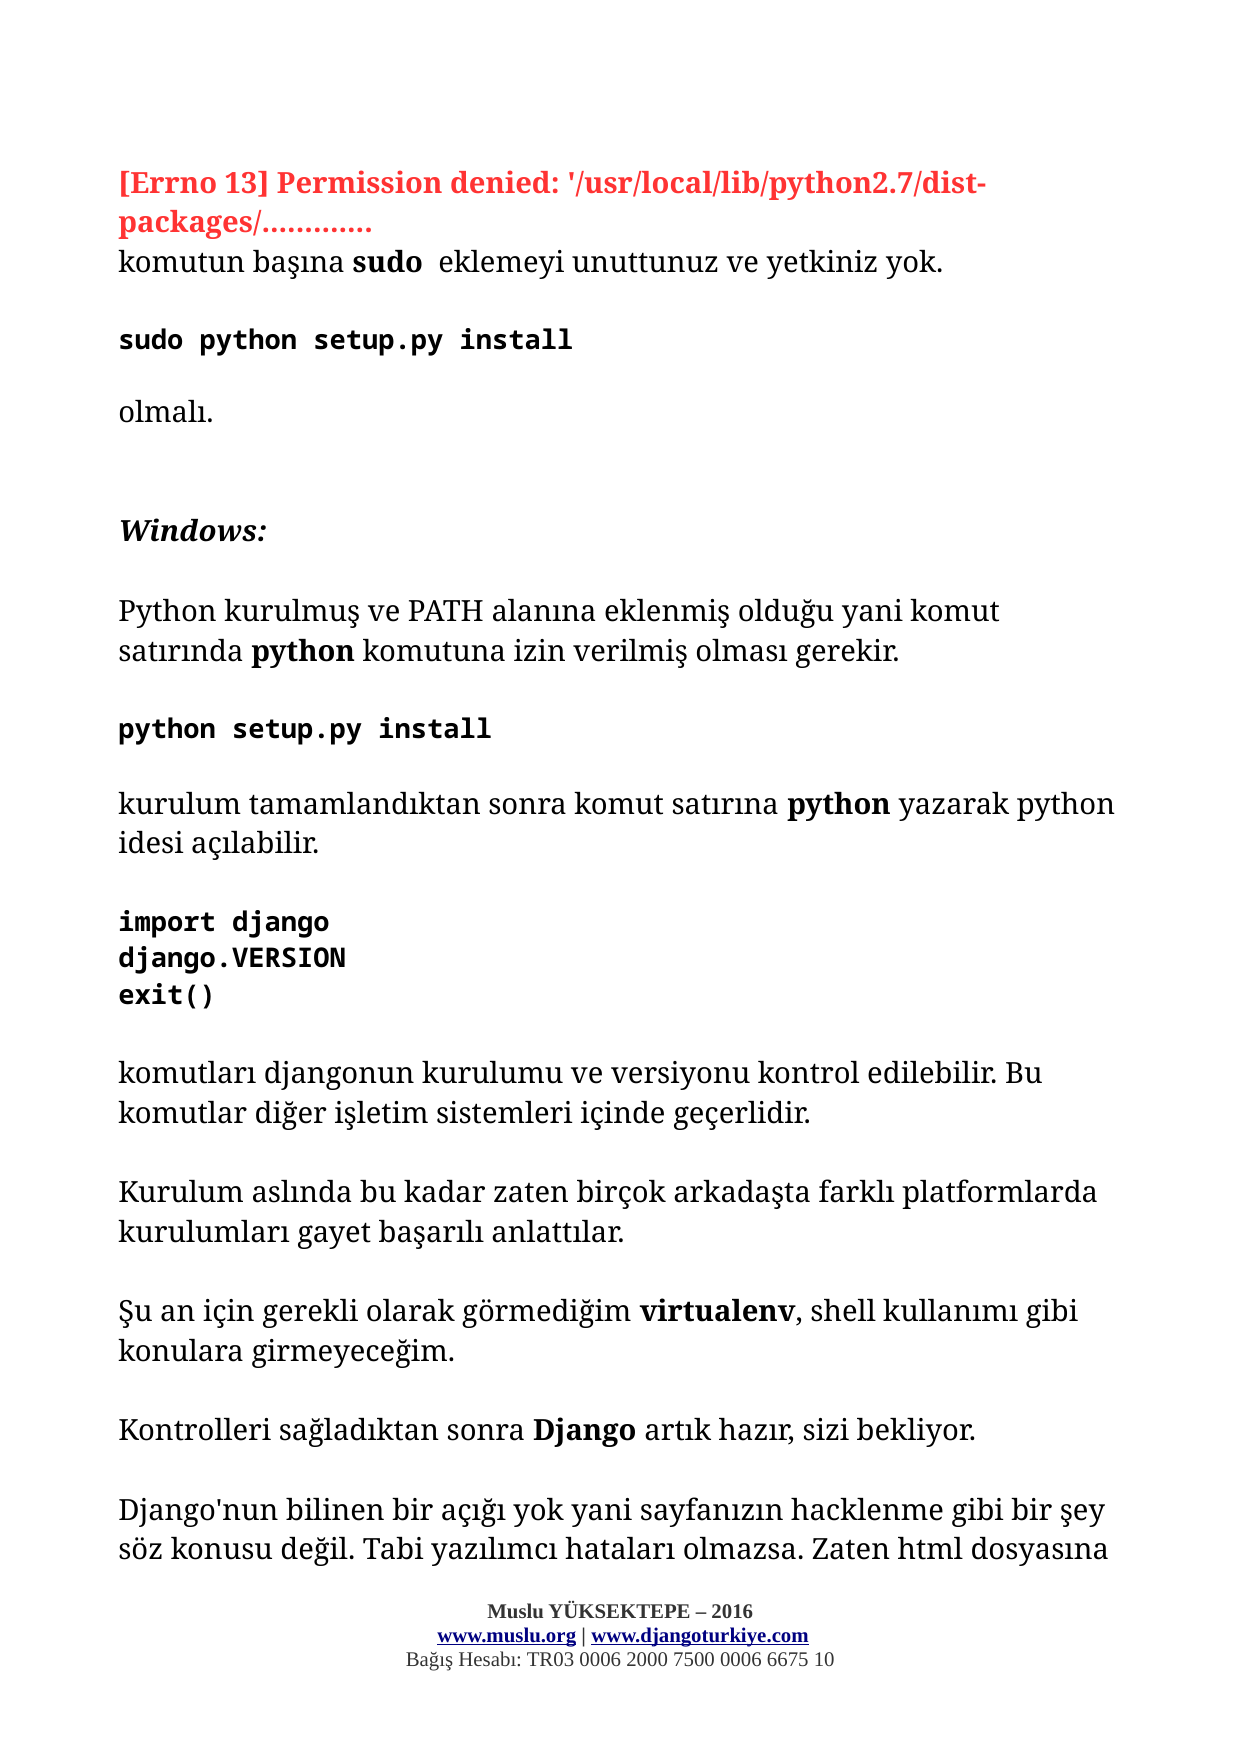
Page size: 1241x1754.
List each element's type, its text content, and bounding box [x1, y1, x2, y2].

text Python kurulmuş ve PATH alanına eklenmiş olduğu yani komut satırında python komutuna izin verilmiş olması gerekir. [118, 590, 1122, 669]
text python setup.py install [118, 709, 1122, 746]
text Windows: [118, 511, 1122, 550]
text Şu an için gerekli olarak görmediğim virtualenv, shell kullanımı gibi konulara girmeyeceğim. [118, 1290, 1122, 1370]
text Kontrolleri sağladıktan sonra Django artık hazır, sizi bekliyor. [118, 1409, 1122, 1449]
text komutun başına sudo eklemeyi unuttunuz ve yetkiniz yok. [118, 241, 1122, 281]
text django.VERSION [118, 939, 1122, 976]
text import django [118, 902, 1122, 939]
text sudo python setup.py install [118, 321, 1122, 358]
text kurulum tamamlandıktan sonra komut satırına python yazarak python idesi açılabilir. [118, 783, 1122, 862]
text komutları djangonun kurulumu ve versiyonu kontrol edilebilir. Bu komutlar diğer işletim sistemleri içinde geçerlidir. [118, 1052, 1122, 1132]
text Kurulum aslında bu kadar zaten birçok arkadaşta farklı platformlarda kurulumları gayet başarılı anlattılar. [118, 1171, 1122, 1251]
text Django'nun bilinen bir açığı yok yani sayfanızın hacklenme gibi bir şey söz konusu değil. Tabi yazılımcı hataları olmazsa. Zaten html dosyasına [118, 1489, 1122, 1568]
text olmalı. [118, 392, 1122, 431]
text [Errno 13] Permission denied: '/usr/local/lib/python2.7/dist-packages/............. [118, 162, 1122, 241]
text exit() [118, 976, 1122, 1013]
